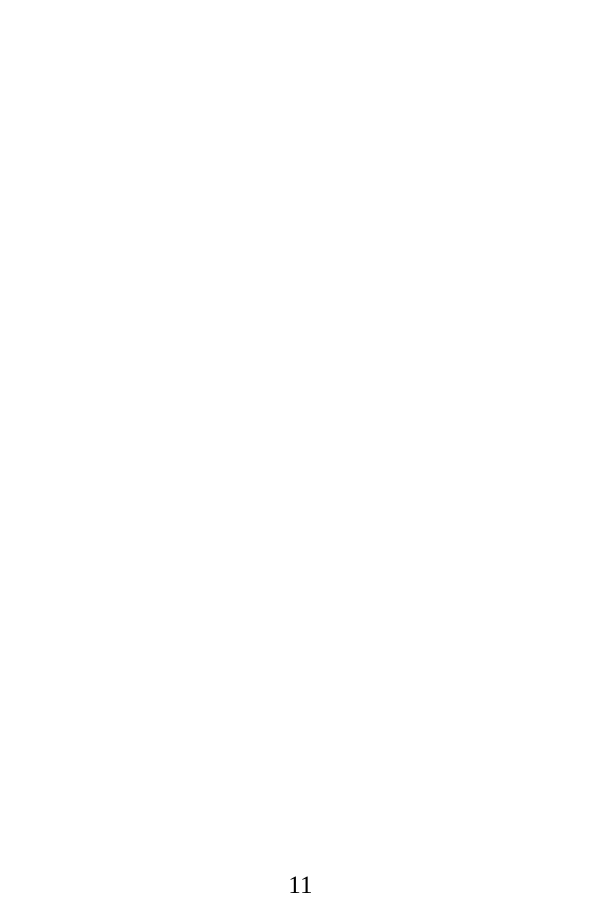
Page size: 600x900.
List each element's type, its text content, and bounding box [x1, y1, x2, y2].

text we ended up drinking Woodford Reserve and eating mushies, listening to records, smoking cigarettes and typing on my Rebound. Eventually, Cait announced it was, “Time to get vertical——no, I mean horizontal!” [37, 537, 562, 651]
text . . . [37, 151, 562, 174]
text . . . [37, 492, 562, 514]
text I read BHN while cait took a shower. We kissed on the couch for a while after that and then walked to the market. We were in front of The Amp Shop on the way back home when Cait said, “I wanna have a bloody Mary at the Pub.” I said, “I’d have a nitro stout!” [37, 196, 562, 310]
text tired but somewhat centered on my walk to Cait’s house. I knocked on her door, kissed her face, took off my raincoat and then wrote in my journal while she talked to her mom. [37, 37, 562, 128]
text The weather did all its things throughout the night. I’d wake up to a fogged-over window, but could hear rain and sometimes sleet. I was dreaming about being able to walk through walls and, while at a Boogie [37, 719, 562, 809]
text I.III [37, 673, 562, 696]
text So, we turned around and did that, sitting in the window. I had a second and cait had a Ginger’s Revenge. We walked to cait’s house and listened to Sublime while I chopped vegetables: carrots, celery, garlic and onions. Lauren Crawley came over, so we poured some Dominga/champagne mimosas. I decided to quickly jot all that down in my journal. [37, 310, 562, 469]
